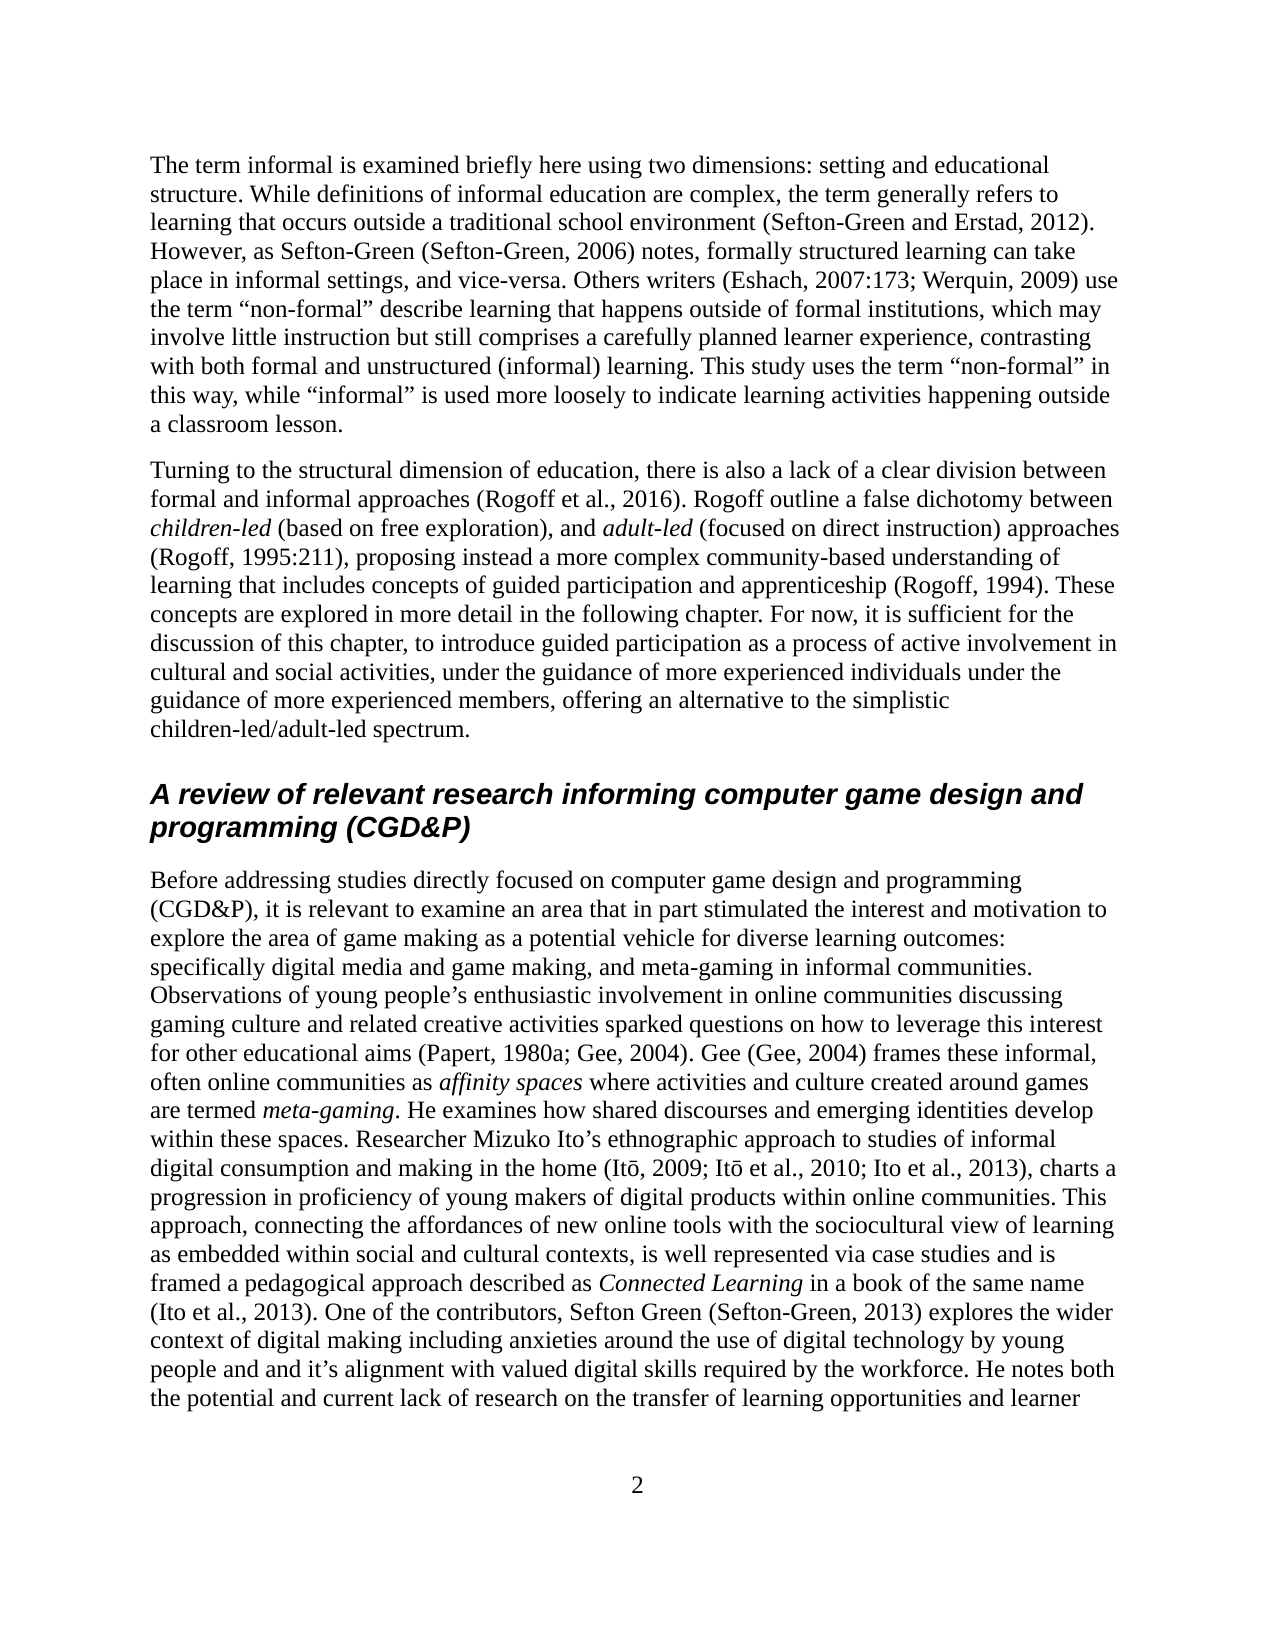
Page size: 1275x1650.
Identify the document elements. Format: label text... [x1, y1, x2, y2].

subtitle A review of relevant research informing computer game design and programming (CGD&P) [150, 777, 1125, 844]
text The term informal is examined briefly here using two dimensions: setting and educational structure. While definitions of informal education are complex, the term generally refers to learning that occurs outside a traditional school environment (Sefton-Green and Erstad, 2012). However, as Sefton-Green (Sefton-Green, 2006) notes, formally structured learning can take place in informal settings, and vice-versa. Others writers (Eshach, 2007:173; Werquin, 2009) use the term “non-formal” describe learning that happens outside of formal institutions, which may involve little instruction but still comprises a carefully planned learner experience, contrasting with both formal and unstructured (informal) learning. This study uses the term “non-formal” in this way, while “informal” is used more loosely to indicate learning activities happening outside a classroom lesson. [150, 150, 1125, 437]
text Before addressing studies directly focused on computer game design and programming (CGD&P), it is relevant to examine an area that in part stimulated the interest and motivation to explore the area of game making as a potential vehicle for diverse learning outcomes: specifically digital media and game making, and meta-gaming in informal communities. Observations of young people’s enthusiastic involvement in online communities discussing gaming culture and related creative activities sparked questions on how to leverage this interest for other educational aims (Papert, 1980a; Gee, 2004). Gee (Gee, 2004) frames these informal, often online communities as affinity spaces where activities and culture created around games are termed meta-gaming. He examines how shared discourses and emerging identities develop within these spaces. Researcher Mizuko Ito’s ethnographic approach to studies of informal digital consumption and making in the home (Itō, 2009; Itō et al., 2010; Ito et al., 2013), charts a progression in proficiency of young makers of digital products within online communities. This approach, connecting the affordances of new online tools with the sociocultural view of learning as embedded within social and cultural contexts, is well represented via case studies and is framed a pedagogical approach described as Connected Learning in a book of the same name (Ito et al., 2013). One of the contributors, Sefton Green (Sefton-Green, 2013) explores the wider context of digital making including anxieties around the use of digital technology by young people and and it’s alignment with valued digital skills required by the workforce. He notes both the potential and current lack of research on the transfer of learning opportunities and learner [150, 865, 1125, 1412]
text Turning to the structural dimension of education, there is also a lack of a clear division between formal and informal approaches (Rogoff et al., 2016). Rogoff outline a false dichotomy between children-led (based on free exploration), and adult-led (focused on direct instruction) approaches (Rogoff, 1995:211), proposing instead a more complex community-based understanding of learning that includes concepts of guided participation and apprenticeship (Rogoff, 1994). These concepts are explored in more detail in the following chapter. For now, it is sufficient for the discussion of this chapter, to introduce guided participation as a process of active involvement in cultural and social activities, under the guidance of more experienced individuals under the guidance of more experienced members, offering an alternative to the simplistic children-led/adult-led spectrum. [150, 455, 1125, 743]
